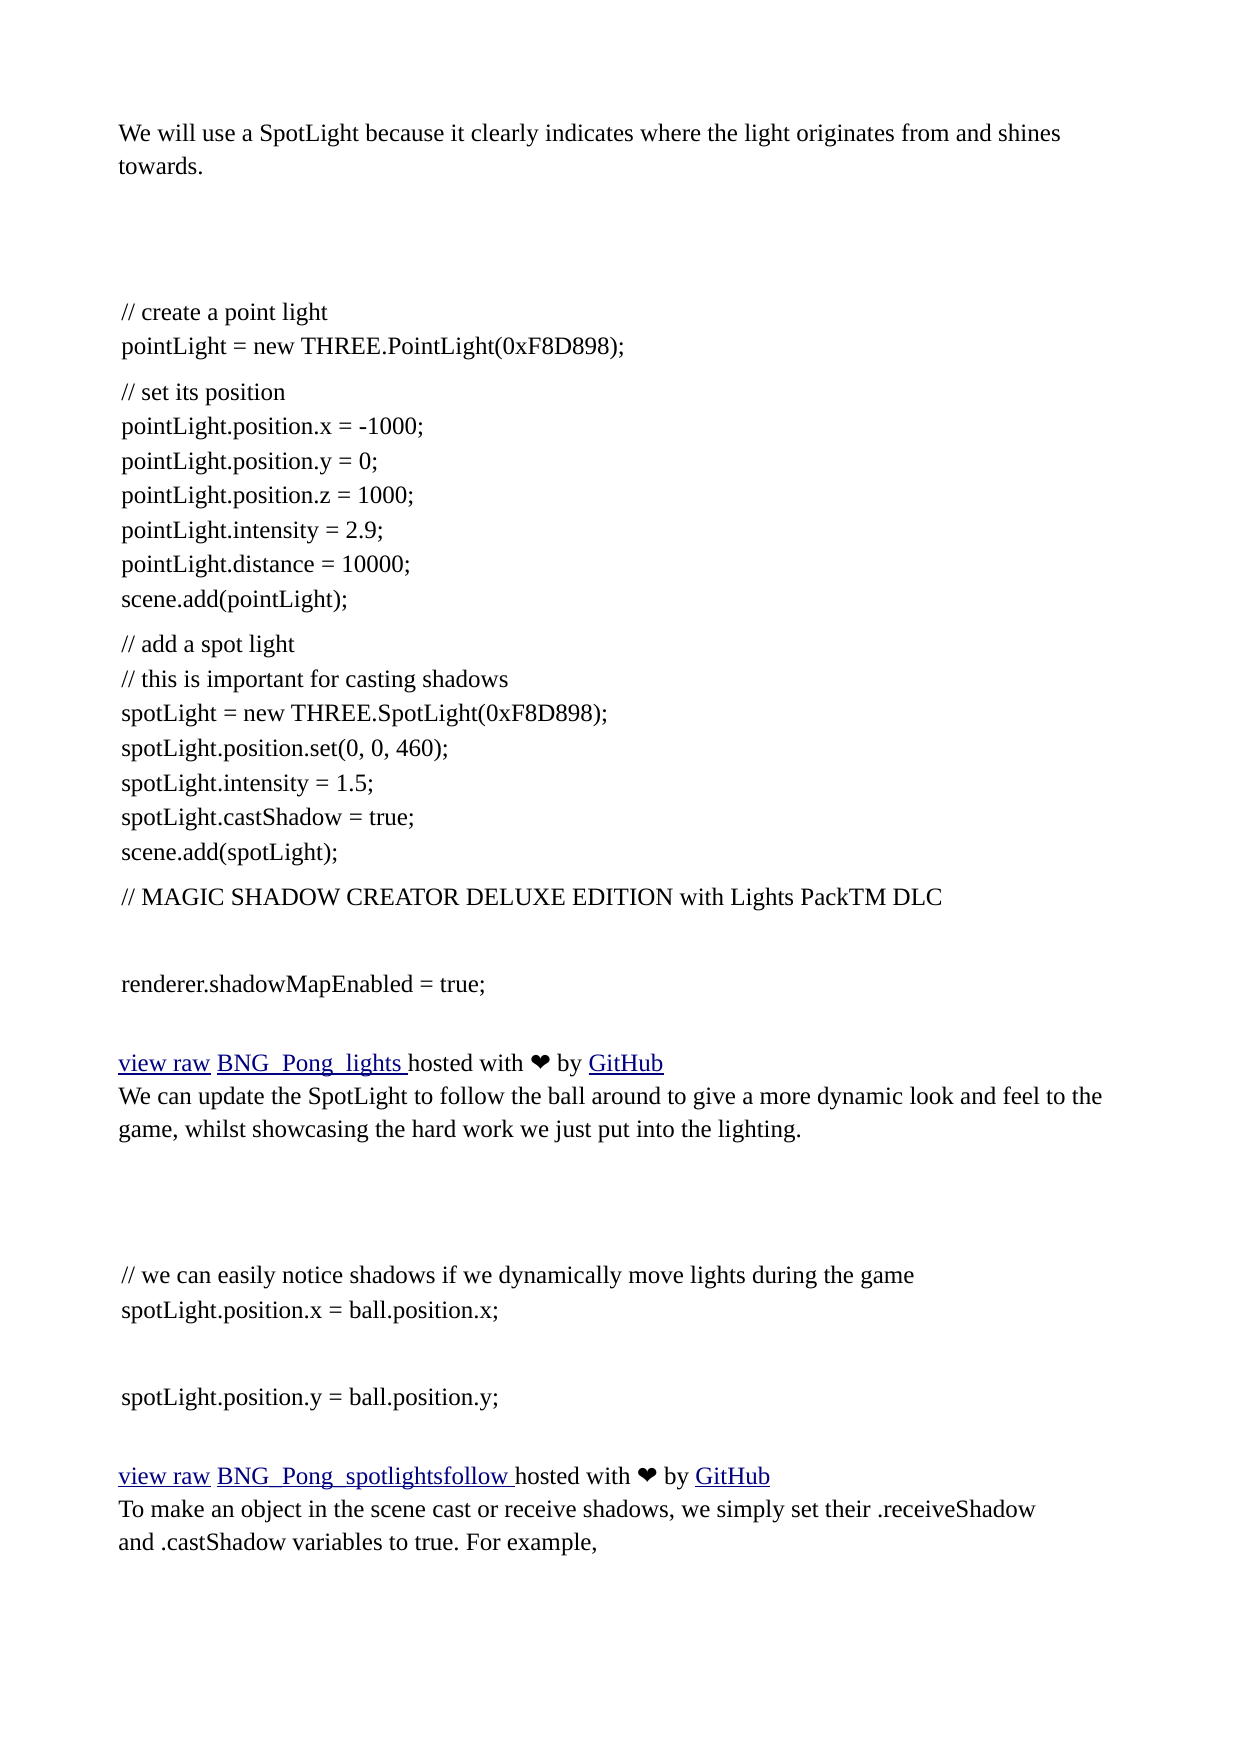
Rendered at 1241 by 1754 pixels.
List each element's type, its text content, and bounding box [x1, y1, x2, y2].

text view raw BNG_Pong_lights hosted with ❤ by GitHub [118, 1048, 1122, 1077]
table_header spotLight.position.x = ball.position.x; [118, 1292, 512, 1326]
table_header [118, 363, 136, 374]
table_header // set its position [118, 374, 299, 408]
table_header spotLight.position.y = ball.position.y; [118, 1379, 512, 1413]
table_header // add a spot light [118, 626, 308, 661]
table_header renderer.shadowMapEnabled = true; [118, 966, 506, 1001]
table_header [118, 616, 136, 626]
table_header // create a point light [118, 294, 341, 328]
table_header // MAGIC SHADOW CREATOR DELUXE EDITION with Lights PackTM DLC [118, 879, 959, 914]
table_header // we can easily notice shadows if we dynamically move lights during the game [118, 1257, 926, 1292]
table_header pointLight.position.y = 0; [118, 443, 392, 477]
table_header spotLight.intensity = 1.5; [118, 765, 387, 799]
table_header [118, 869, 136, 879]
table_header scene.add(pointLight); [118, 581, 361, 616]
table_header pointLight.position.x = -1000; [118, 408, 438, 443]
table_header spotLight = new THREE.SpotLight(0xF8D898); [118, 696, 622, 730]
text We will use a SpotLight because it clearly indicates where the light originates from and shines towards. [118, 118, 1122, 180]
table_header pointLight = new THREE.PointLight(0xF8D898); [118, 329, 638, 363]
table_header spotLight.castShadow = true; [118, 799, 429, 834]
table_header pointLight.distance = 10000; [118, 547, 424, 581]
table_header pointLight.intensity = 2.9; [118, 512, 397, 547]
table_header pointLight.position.z = 1000; [118, 478, 428, 512]
text To make an object in the scene cast or receive shadows, we simply set their .receiveShadow and .castShadow variables to true. For example, [118, 1494, 1122, 1556]
text We can update the SpotLight to follow the ball around to give a more dynamic look and feel to the game, whilst showcasing the hard work we just put into the lighting. [118, 1081, 1122, 1143]
table_header spotLight.position.set(0, 0, 460); [118, 730, 462, 765]
text view raw BNG_Pong_spotlightsfollow hosted with ❤ by GitHub [118, 1461, 1122, 1490]
table_header // this is important for casting shadows [118, 661, 521, 696]
table_header scene.add(spotLight); [118, 834, 351, 868]
